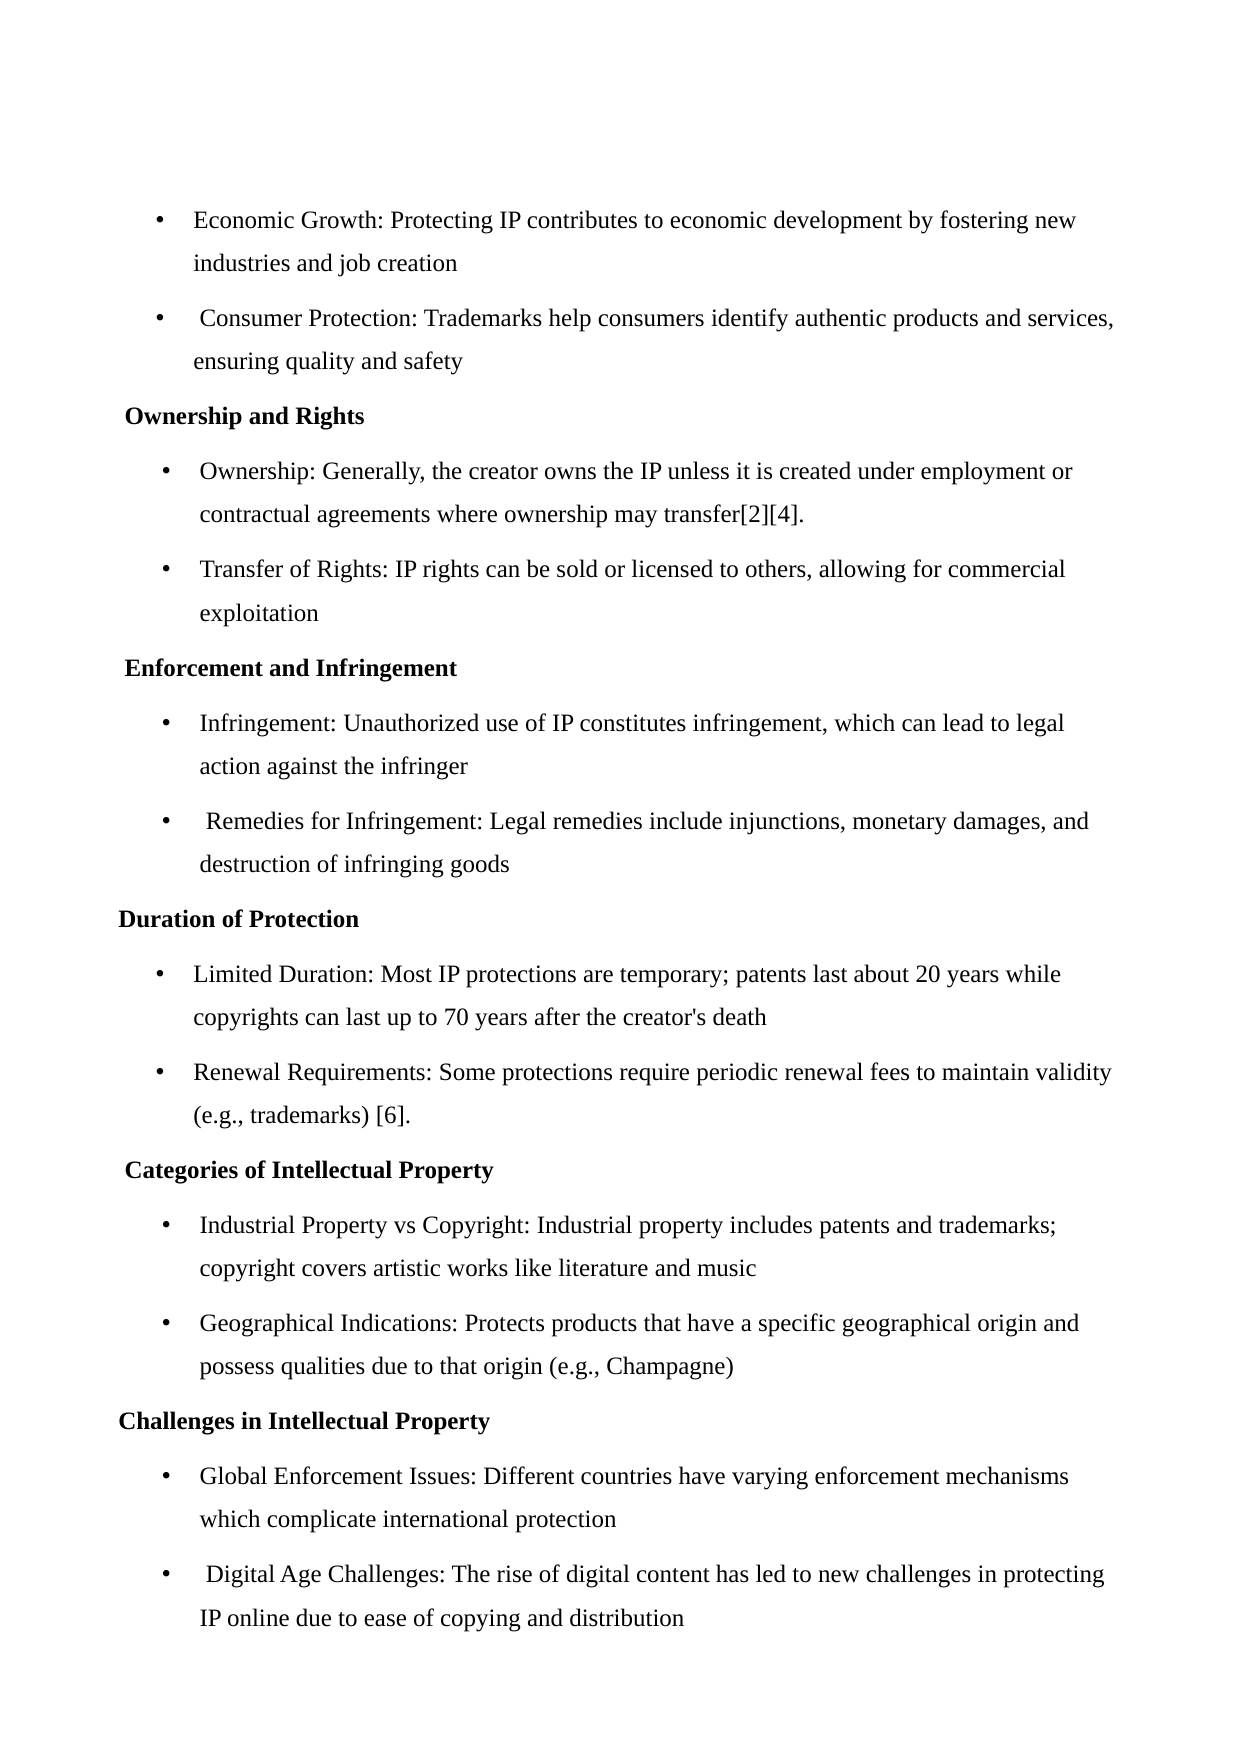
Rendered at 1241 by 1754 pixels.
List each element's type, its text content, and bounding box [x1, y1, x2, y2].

list Transfer of Rights: IP rights can be sold or licensed to others, allowing for commercial exploitation [162, 554, 1122, 626]
list Global Enforcement Issues: Different countries have varying enforcement mechanisms which complicate international protection [162, 1461, 1122, 1533]
text Duration of Protection [118, 904, 1122, 933]
list Ownership: Generally, the creator owns the IP unless it is created under employment or contractual agreements where ownership may transfer[2][4]. [162, 456, 1122, 528]
text Enforcement and Infringement [118, 653, 1122, 681]
list Economic Growth: Protecting IP contributes to economic development by fostering new industries and job creation [156, 205, 1122, 277]
list Remedies for Infringement: Legal remedies include injunctions, monetary damages, and destruction of infringing goods [162, 806, 1122, 878]
list Limited Duration: Most IP protections are temporary; patents last about 20 years while copyrights can last up to 70 years after the creator's death [156, 959, 1122, 1031]
text Challenges in Intellectual Property [118, 1406, 1122, 1435]
text Ownership and Rights [118, 401, 1122, 430]
list Industrial Property vs Copyright: Industrial property includes patents and trademarks; copyright covers artistic works like literature and music [162, 1210, 1122, 1282]
list Infringement: Unauthorized use of IP constitutes infringement, which can lead to legal action against the infringer [162, 708, 1122, 779]
list Digital Age Challenges: The rise of digital content has led to new challenges in protecting IP online due to ease of copying and distribution [162, 1559, 1122, 1631]
list Consumer Protection: Trademarks help consumers identify authentic products and services, ensuring quality and safety [156, 303, 1122, 375]
text Categories of Intellectual Property [118, 1155, 1122, 1184]
list Geographical Indications: Protects products that have a specific geographical origin and possess qualities due to that origin (e.g., Champagne) [162, 1308, 1122, 1380]
list Renewal Requirements: Some protections require periodic renewal fees to maintain validity (e.g., trademarks) [6]. [156, 1057, 1122, 1129]
